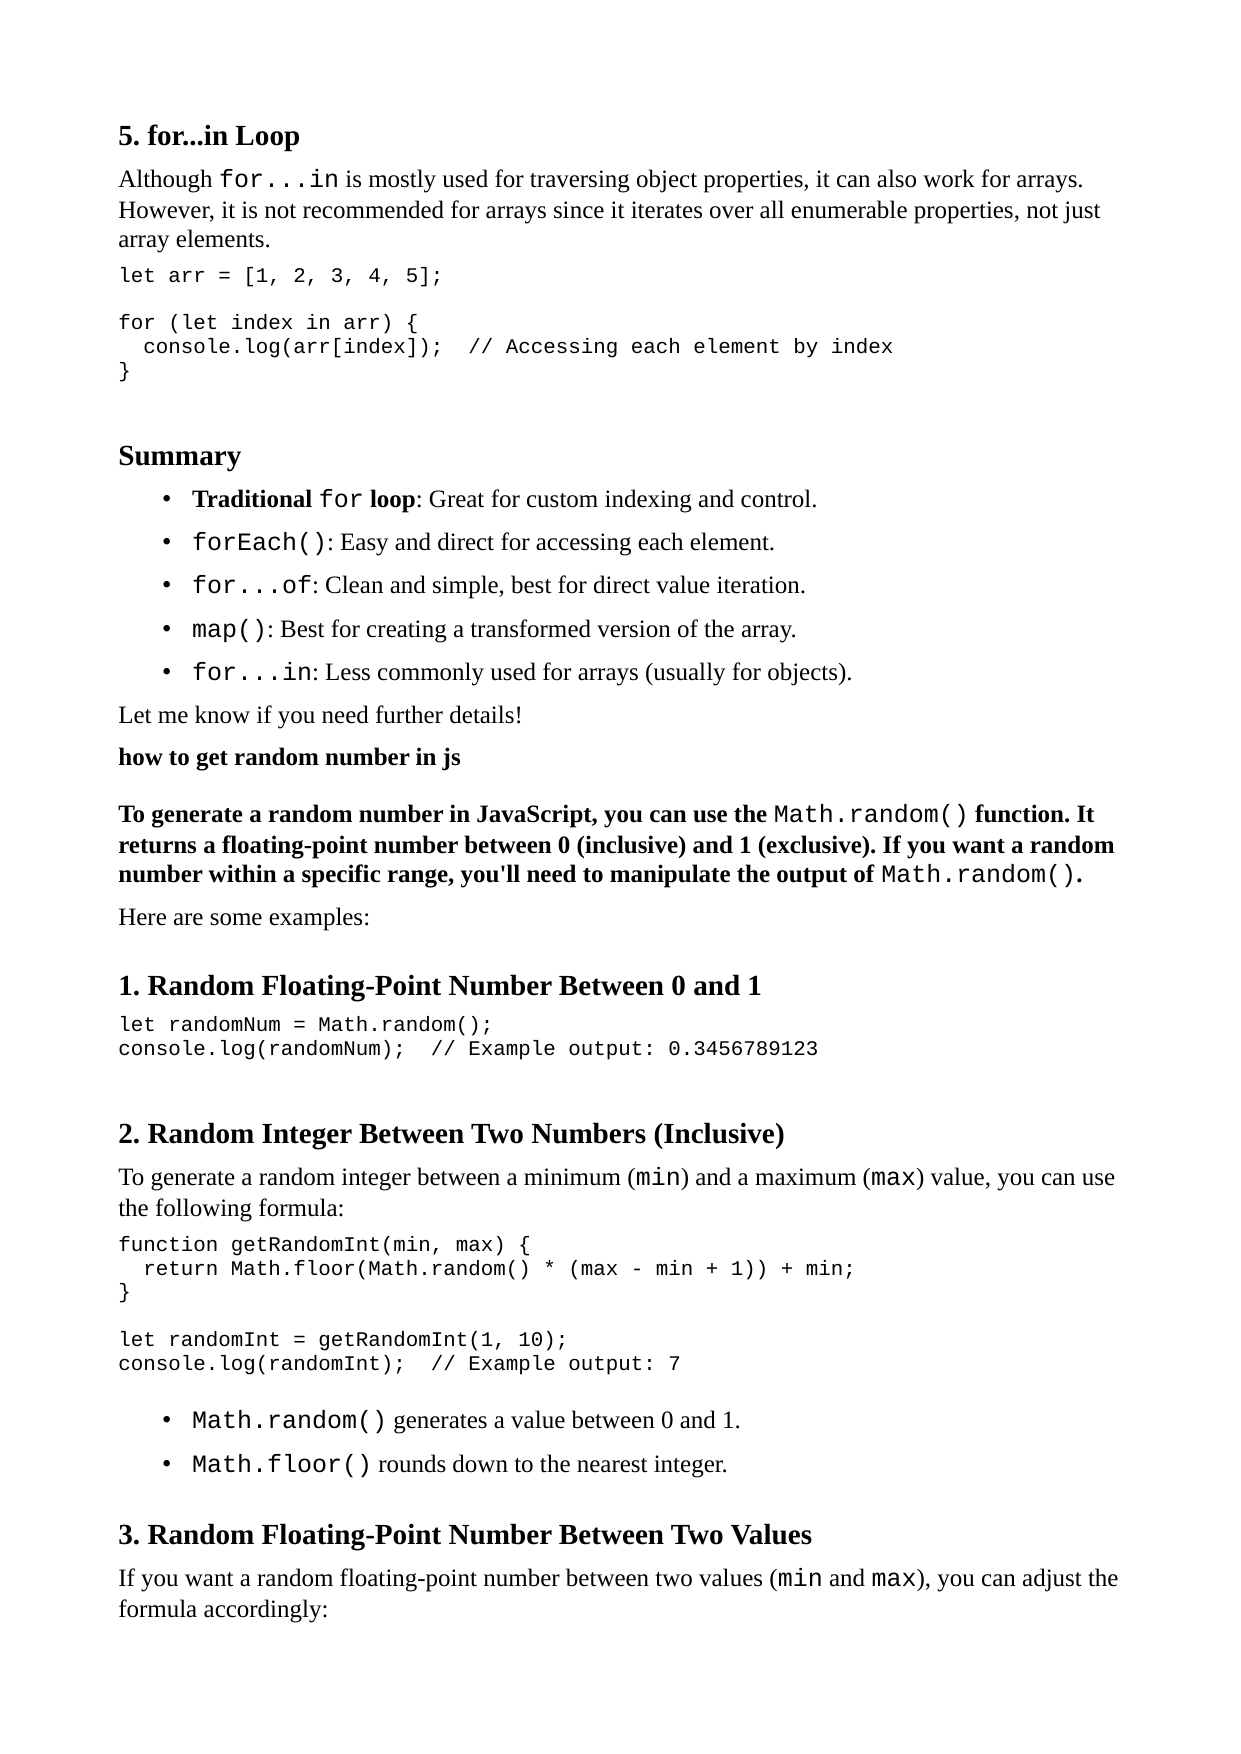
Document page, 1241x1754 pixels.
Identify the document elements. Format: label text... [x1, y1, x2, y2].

text let arr = [1, 2, 3, 4, 5]; [118, 265, 1122, 289]
list Math.floor() rounds down to the nearest integer. [162, 1449, 1122, 1480]
subtitle 3. Random Floating-Point Number Between Two Values [118, 1517, 1122, 1551]
list Math.random() generates a value between 0 and 1. [162, 1406, 1122, 1436]
text return Math.floor(Math.random() * (max - min + 1)) + min; [118, 1258, 1122, 1282]
subtitle 1. Random Floating-Point Number Between 0 and 1 [118, 968, 1122, 1002]
text let randomInt = getRandomInt(1, 10); [118, 1329, 1122, 1352]
text console.log(arr[index]); // Accessing each element by index [118, 336, 1122, 359]
text To generate a random number in JavaScript, you can use the Math.random() function. It returns a floating-point number between 0 (inclusive) and 1 (exclusive). If you want a random number within a specific range, you'll need to manipulate the output of Math.random(). [118, 799, 1122, 889]
list forEach(): Easy and direct for accessing each element. [162, 527, 1122, 558]
text } [118, 1282, 1122, 1305]
text To generate a random integer between a minimum (min) and a maximum (max) value, you can use the following formula: [118, 1162, 1122, 1222]
text console.log(randomNum); // Example output: 0.3456789123 [118, 1038, 1122, 1062]
list for...of: Clean and simple, best for direct value iteration. [162, 570, 1122, 601]
subtitle 2. Random Integer Between Two Numbers (Inclusive) [118, 1116, 1122, 1150]
text let randomNum = Math.random(); [118, 1014, 1122, 1038]
list Traditional for loop: Great for custom indexing and control. [162, 484, 1122, 514]
text Let me know if you need further details! [118, 700, 1122, 729]
text console.log(randomInt); // Example output: 7 [118, 1352, 1122, 1376]
list map(): Best for creating a transformed version of the array. [162, 614, 1122, 644]
text If you want a random floating-point number between two values (min and max), you can adjust the formula accordingly: [118, 1563, 1122, 1623]
subtitle Summary [118, 438, 1122, 471]
text for (let index in arr) { [118, 312, 1122, 336]
text Here are some examples: [118, 902, 1122, 931]
text Although for...in is mostly used for traversing object properties, it can also work for arrays. However, it is not recommended for arrays since it iterates over all enumerable properties, not just array elements. [118, 164, 1122, 252]
text how to get random number in js [118, 742, 1122, 770]
subtitle 5. for...in Loop [118, 118, 1122, 152]
list for...in: Less commonly used for arrays (usually for objects). [162, 657, 1122, 688]
text } [118, 359, 1122, 383]
text function getRandomInt(min, max) { [118, 1234, 1122, 1258]
